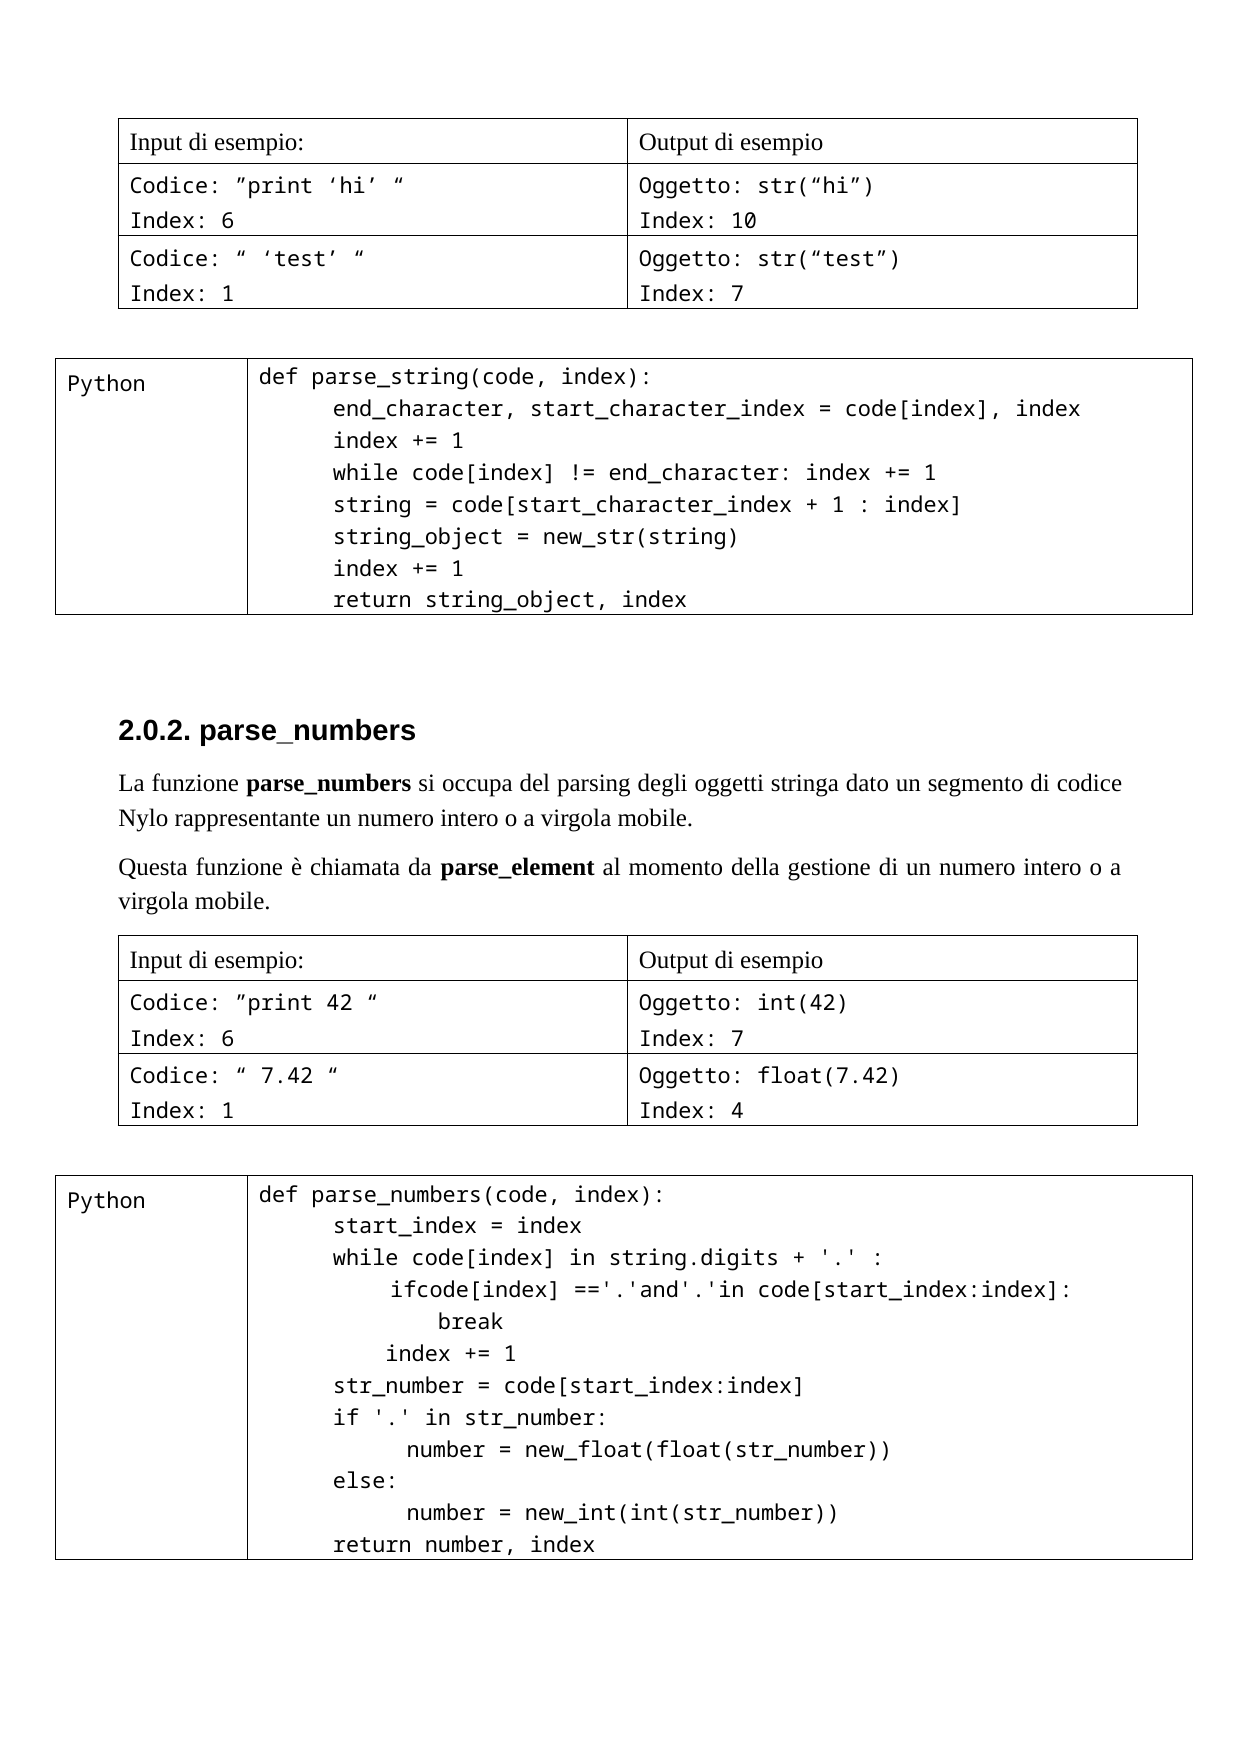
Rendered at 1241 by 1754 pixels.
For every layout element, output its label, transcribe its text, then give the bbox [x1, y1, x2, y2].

table_header def parse_string(code, index): end_character, start_character_index = code[index], index index += 1 while code[index] != end_character: index += 1 string = code[start_character_index + 1 : index] string_object = new_str(string) index += 1 return string_object, index [248, 359, 1192, 614]
table_cell Oggetto: str(“test”) Index: 7 [628, 236, 1137, 308]
text La funzione parse_numbers si occupa del parsing degli oggetti stringa dato un segmento di codice Nylo rappresentante un numero intero o a virgola mobile. [118, 768, 1122, 831]
table_header def parse_numbers(code, index): start_index = index while code[index] in string.digits + '.' : ifcode[index] =='.'and'.'in code[start_index:index]: break index += 1 str_number = code[start_index:index] if '.' in str_number: number = new_float(float(str_number)) else: number = new_int(int(str_number)) return number, index [248, 1176, 1192, 1559]
text 2.0.2. parse_numbers [118, 713, 1122, 747]
table_header Python [56, 359, 247, 614]
table_cell Oggetto: int(42) Index: 7 [628, 981, 1137, 1052]
table_cell Oggetto: str(“hi”) Index: 10 [628, 164, 1137, 235]
text Questa funzione è chiamata da parse_element al momento della gestione di un numero intero o a virgola mobile. [118, 852, 1122, 915]
table_cell Codice: ”print ‘hi’ “ Index: 6 [119, 164, 627, 235]
table_header Output di esempio [628, 119, 1137, 162]
table_cell Codice: ”print 42 “ Index: 6 [119, 981, 627, 1052]
table_header Output di esempio [628, 936, 1137, 980]
table_cell Oggetto: float(7.42) Index: 4 [628, 1054, 1137, 1125]
table_header Input di esempio: [119, 119, 627, 162]
table_header Python [56, 1176, 247, 1559]
table_cell Codice: “ ‘test’ “ Index: 1 [119, 236, 627, 308]
table_cell Codice: “ 7.42 “ Index: 1 [119, 1054, 627, 1125]
table_header Input di esempio: [119, 936, 627, 980]
